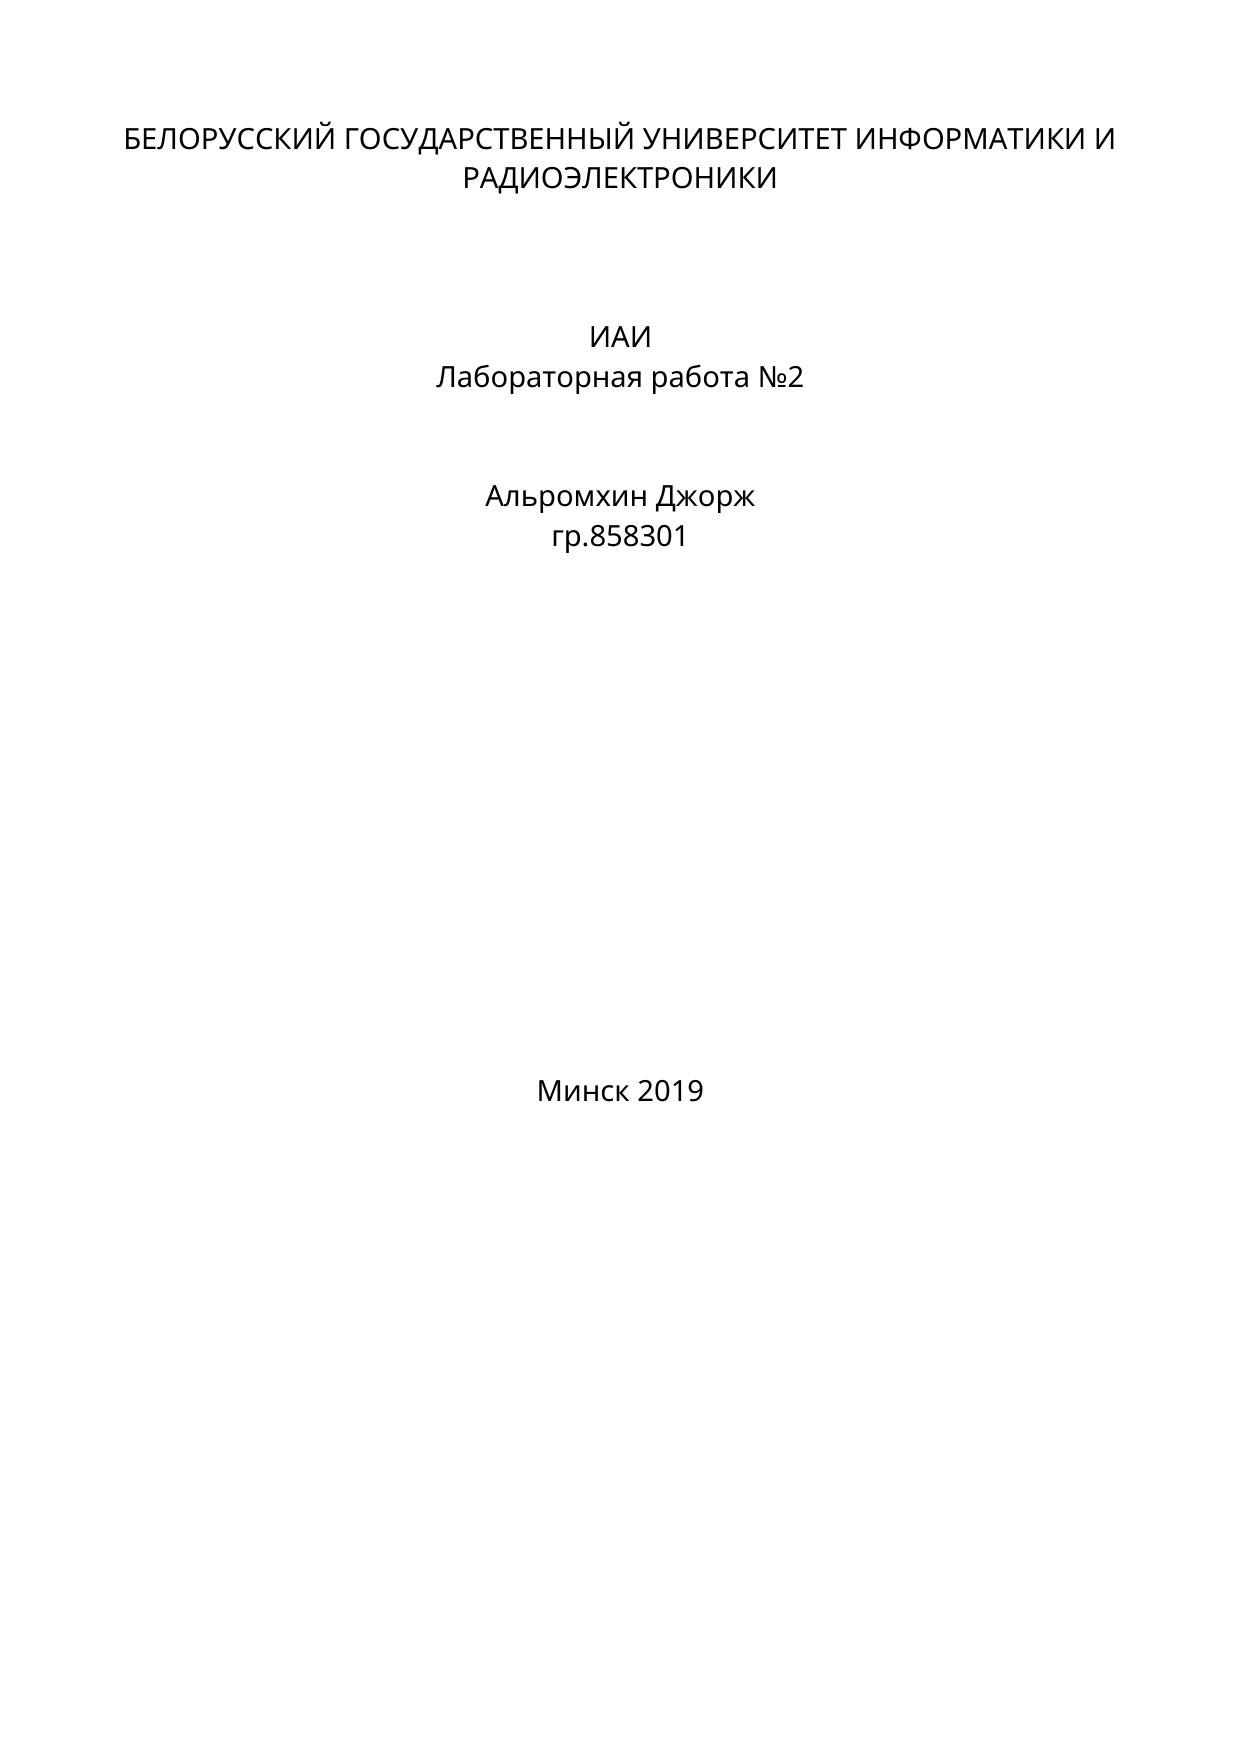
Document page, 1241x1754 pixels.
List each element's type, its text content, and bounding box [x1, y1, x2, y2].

text БЕЛОРУССКИЙ ГОСУДАРСТВЕННЫЙ УНИВЕРСИТЕТ ИНФОРМАТИКИ И РАДИОЭЛЕКТРОНИКИ [118, 118, 1122, 197]
text Минск 2019 [118, 1071, 1122, 1110]
text Альромхин Джорж [118, 475, 1122, 515]
text Лабораторная работа №2 [118, 356, 1122, 396]
text ИАИ [118, 317, 1122, 356]
text гр.858301 [118, 515, 1122, 555]
